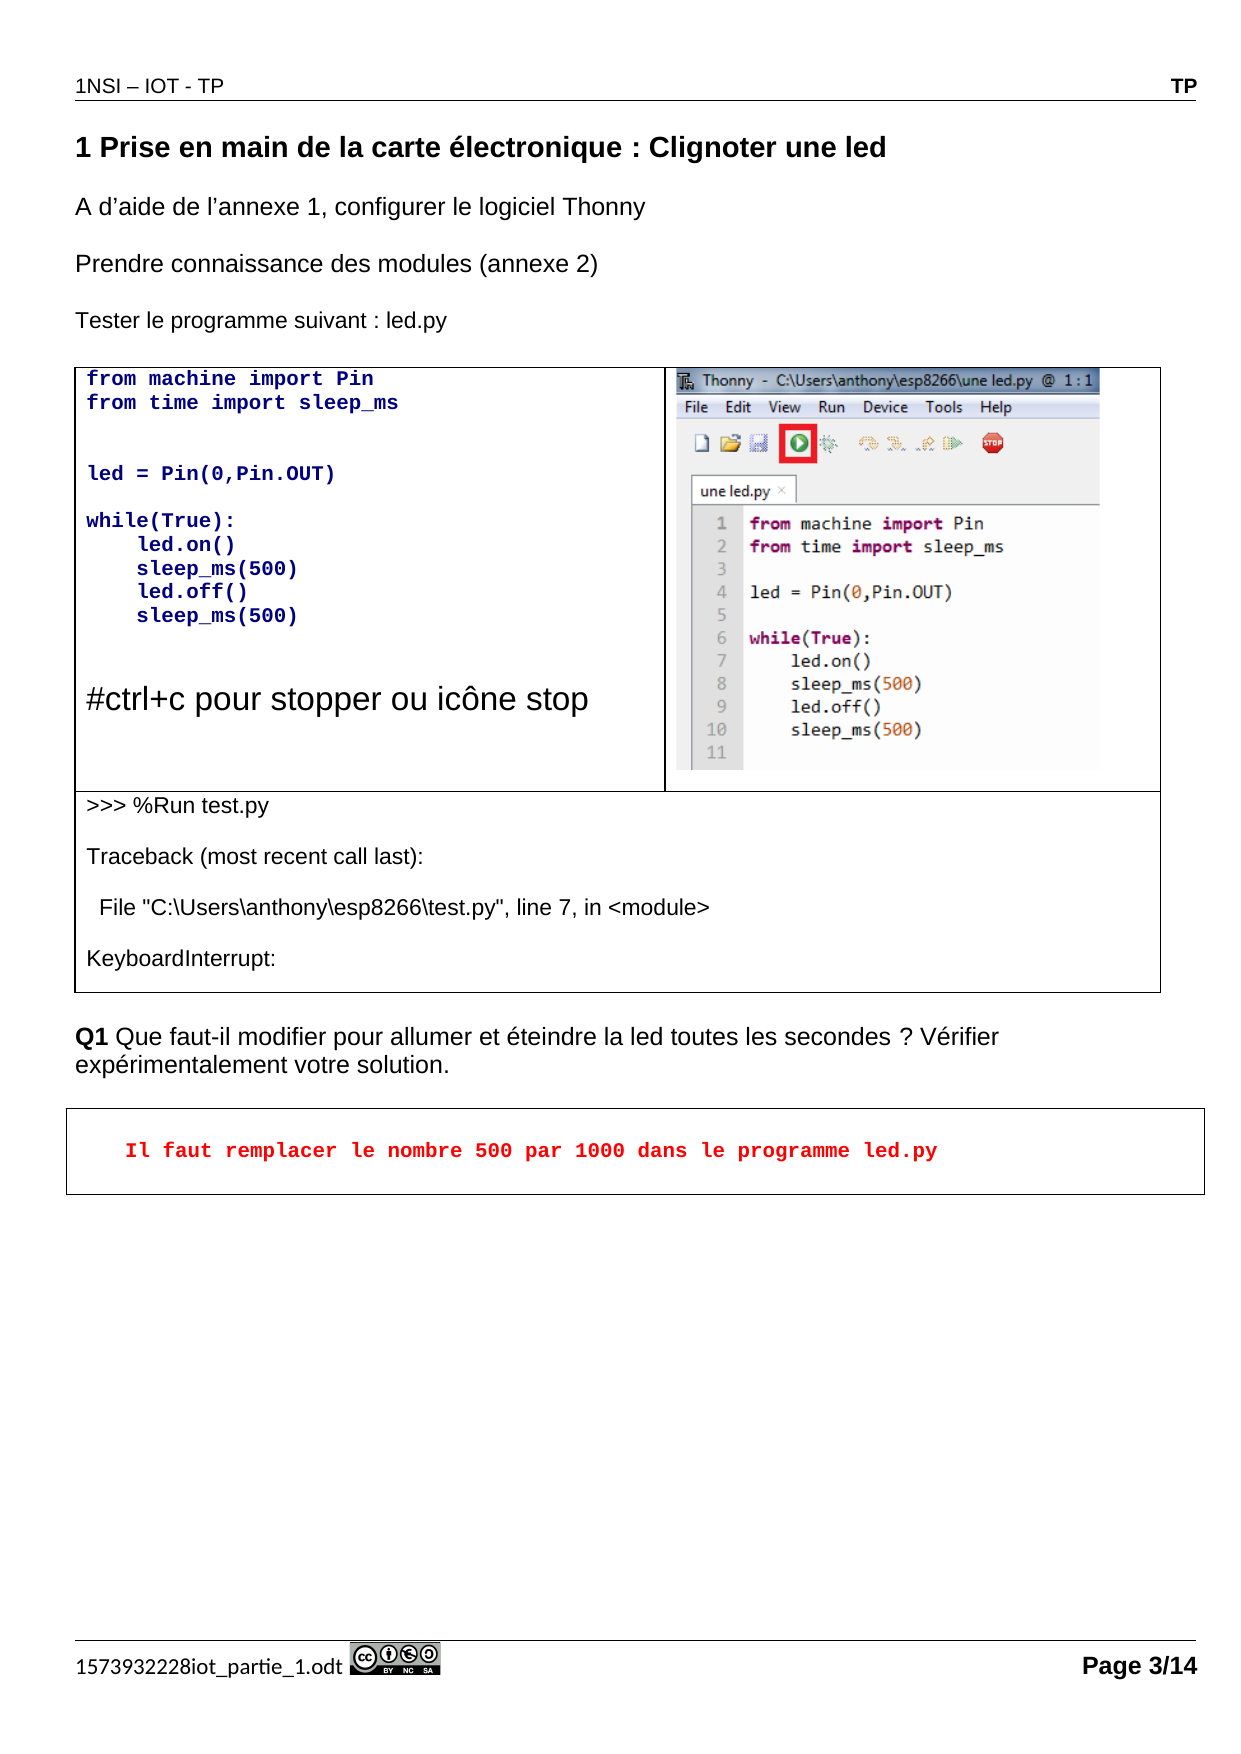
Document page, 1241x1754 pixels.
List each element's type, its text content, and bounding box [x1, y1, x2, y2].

picture [349, 1642, 441, 1675]
text 1 Prise en main de la carte électronique : Clignoter une led [75, 129, 1196, 163]
text Tester le programme suivant : led.py [75, 307, 1196, 333]
text A d’aide de l’annexe 1, configurer le logiciel Thonny [75, 192, 1196, 221]
table_header from machine import Pin from time import sleep_ms led = Pin(0,Pin.OUT) while(True): led.on() sleep_ms(500) led.off() sleep_ms(500) #ctrl+c pour stopper ou icône stop [76, 368, 664, 791]
table_cell >>> %Run test.py Traceback (most recent call last): File "C:\Users\anthony\esp8266\test.py", line 7, in <module> KeyboardInterrupt: [76, 792, 1160, 992]
text Q1 Que faut-il modifier pour allumer et éteindre la led toutes les secondes ? Vérifier expérimentalement votre solution. [75, 1022, 1196, 1079]
text Prendre connaissance des modules (annexe 2) [75, 249, 1196, 278]
text Il faut remplacer le nombre 500 par 1000 dans le programme led.py [75, 1140, 1196, 1163]
table_header [666, 368, 1160, 791]
